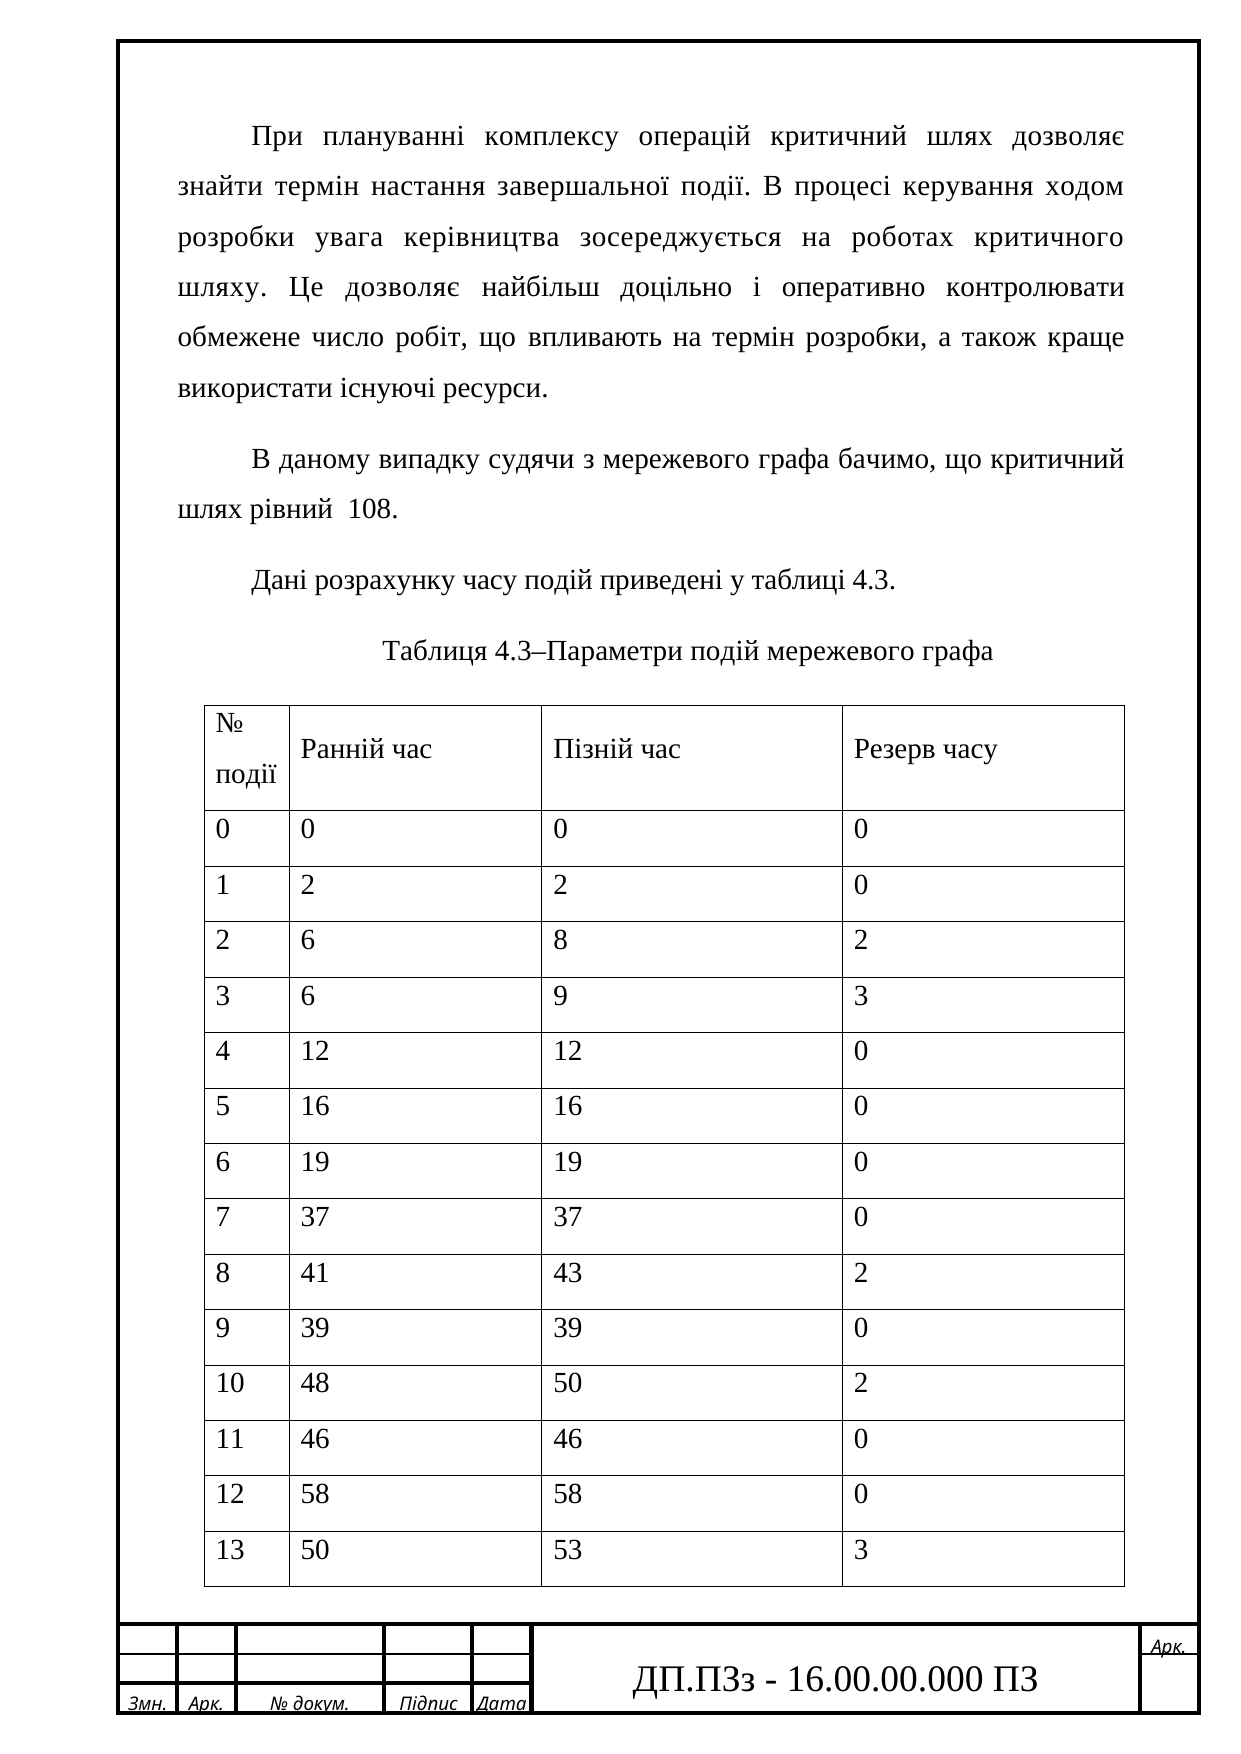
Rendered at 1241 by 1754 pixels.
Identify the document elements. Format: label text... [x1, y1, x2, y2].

table_cell 2 [843, 1255, 1124, 1309]
table_cell 0 [843, 1199, 1124, 1254]
table_cell 0 [843, 1421, 1124, 1475]
table_cell 48 [290, 1366, 541, 1420]
table_header Ранній час [290, 706, 541, 810]
table_header Пізній час [542, 706, 842, 810]
table_cell 6 [290, 922, 541, 977]
text Дані розрахунку часу подій приведені у таблиці 4.3. [177, 562, 1126, 596]
table_header Резерв часу [843, 706, 1124, 810]
table_cell 19 [290, 1144, 541, 1198]
table_cell 46 [290, 1421, 541, 1475]
table_cell 12 [542, 1033, 842, 1087]
table_cell 0 [843, 1033, 1124, 1087]
table_cell 58 [542, 1476, 842, 1531]
table_cell 12 [205, 1476, 289, 1531]
table_cell 46 [542, 1421, 842, 1475]
table_cell 1 [205, 867, 289, 921]
table_cell 0 [843, 1310, 1124, 1364]
table_cell 39 [290, 1310, 541, 1364]
table_cell 58 [290, 1476, 541, 1531]
table_cell 8 [205, 1255, 289, 1309]
table_cell 2 [205, 922, 289, 977]
table_cell 0 [843, 1089, 1124, 1143]
table_cell 0 [843, 1144, 1124, 1198]
table_cell 53 [542, 1532, 842, 1586]
table_cell 2 [290, 867, 541, 921]
table_cell 37 [290, 1199, 541, 1254]
table_cell 16 [290, 1089, 541, 1143]
table_cell 41 [290, 1255, 541, 1309]
table_cell 9 [205, 1310, 289, 1364]
table_cell 7 [205, 1199, 289, 1254]
table_cell 0 [205, 811, 289, 866]
table_cell 0 [843, 811, 1124, 866]
table_cell 43 [542, 1255, 842, 1309]
table_cell 6 [205, 1144, 289, 1198]
table_cell 11 [205, 1421, 289, 1475]
text При плануванні комплексу операцій критичний шлях дозволяє знайти термін настання завершальної події. В процесі керування ходом розробки увага керівництва зосереджується на роботах критичного шляху. Це дозволяє найбільш доцільно і оперативно контролювати обмежене число робіт, що впливають на термін розробки, а також краще використати існуючі ресурси. [177, 118, 1126, 403]
text В даному випадку судячи з мережевого графа бачимо, що критичний шлях рівний 108. [177, 441, 1126, 525]
table_cell 3 [205, 978, 289, 1032]
table_cell 5 [205, 1089, 289, 1143]
table_cell 0 [843, 1476, 1124, 1531]
table_cell 3 [843, 1532, 1124, 1586]
table_cell 2 [542, 867, 842, 921]
table_cell 13 [205, 1532, 289, 1586]
table_cell 0 [542, 811, 842, 866]
table_cell 4 [205, 1033, 289, 1087]
table_cell 39 [542, 1310, 842, 1364]
table_cell 0 [290, 811, 541, 866]
table_header № події [205, 706, 289, 810]
text Таблиця 4.3–Параметри подій мережевого графа [177, 633, 1126, 667]
table_cell 12 [290, 1033, 541, 1087]
table_cell 37 [542, 1199, 842, 1254]
table_cell 2 [843, 1366, 1124, 1420]
table_cell 6 [290, 978, 541, 1032]
table_cell 16 [542, 1089, 842, 1143]
table_cell 3 [843, 978, 1124, 1032]
table_cell 10 [205, 1366, 289, 1420]
table_cell 50 [290, 1532, 541, 1586]
table_cell 9 [542, 978, 842, 1032]
table_cell 8 [542, 922, 842, 977]
table_cell 2 [843, 922, 1124, 977]
table_cell 19 [542, 1144, 842, 1198]
table_cell 0 [843, 867, 1124, 921]
table_cell 50 [542, 1366, 842, 1420]
